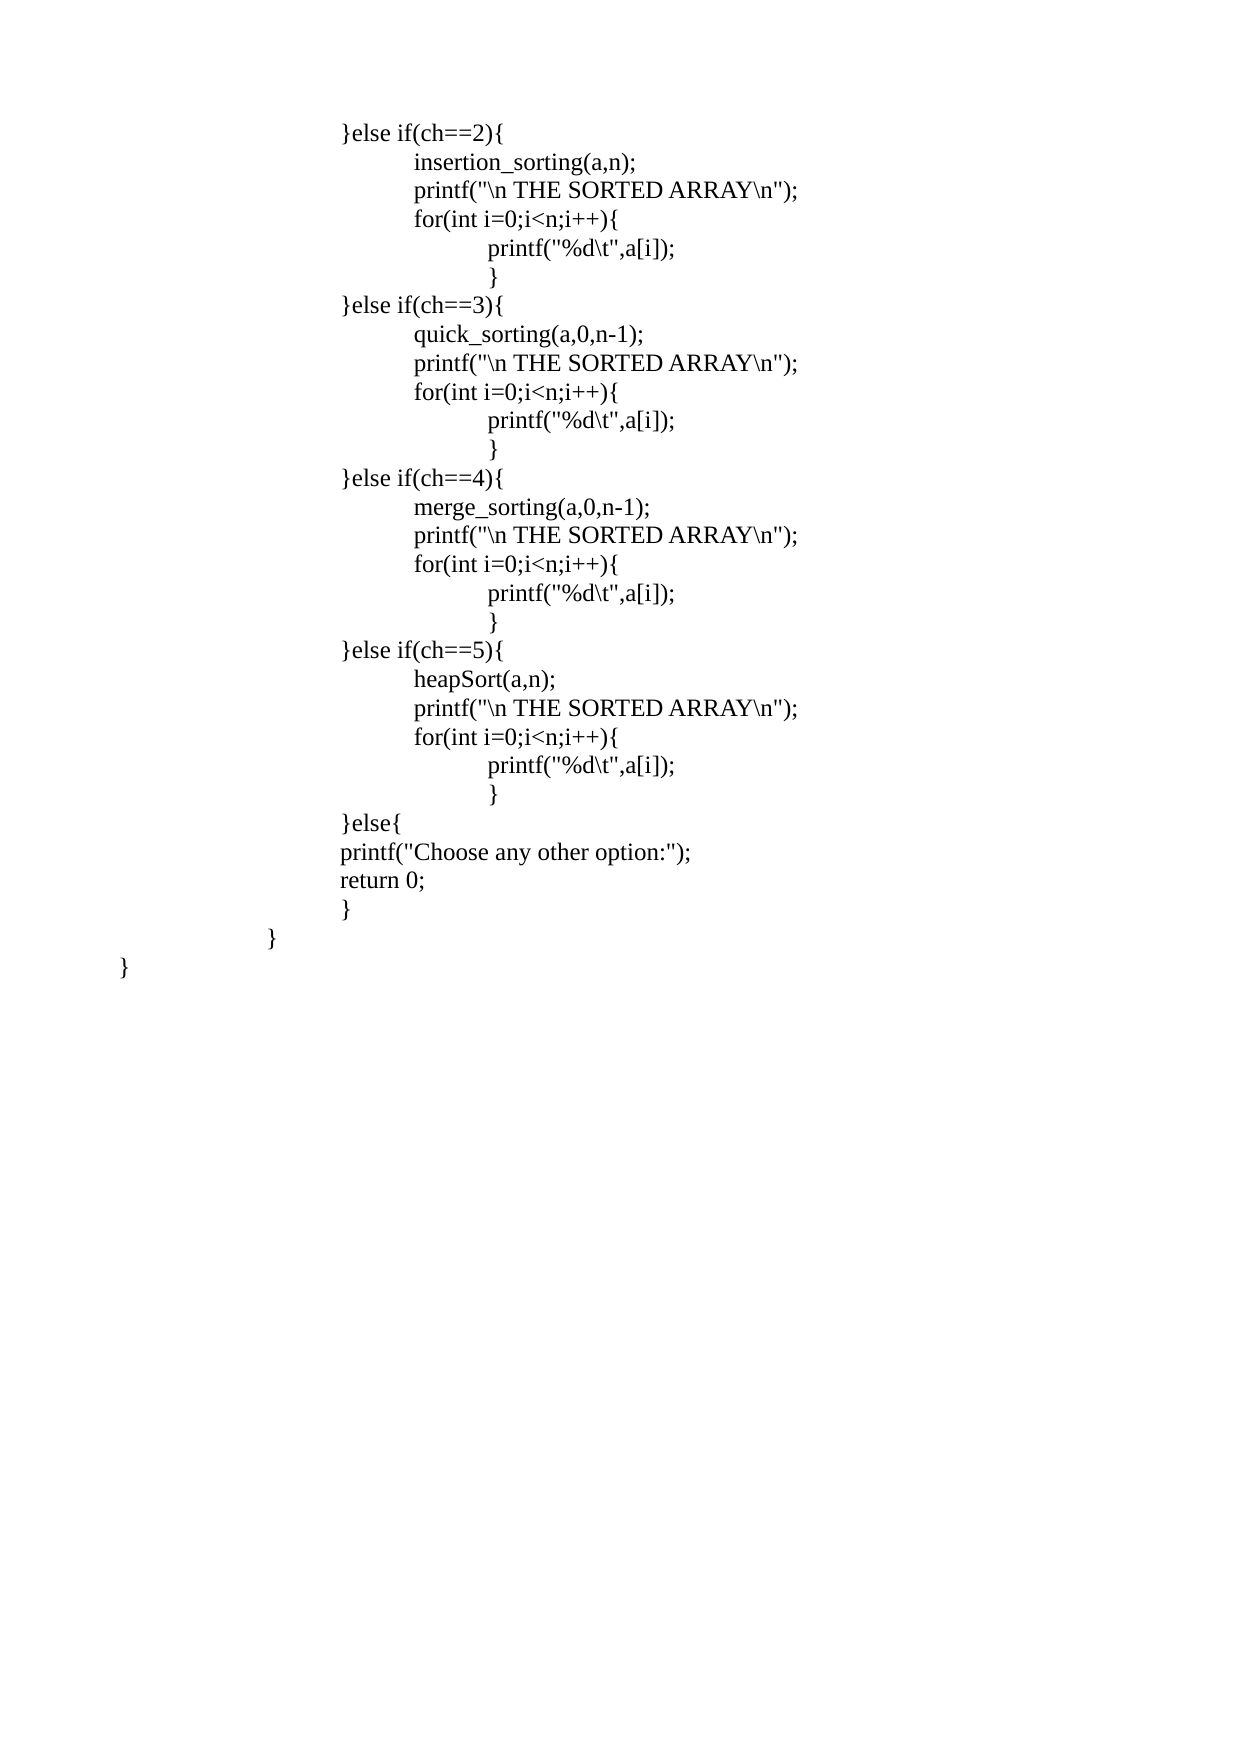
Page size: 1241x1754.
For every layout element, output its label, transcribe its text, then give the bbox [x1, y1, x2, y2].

text }else if(ch==4){ [118, 463, 1122, 492]
text printf("\n THE SORTED ARRAY\n"); [118, 348, 1122, 377]
text } [118, 607, 1122, 636]
text merge_sorting(a,0,n-1); [118, 492, 1122, 521]
text heapSort(a,n); [118, 664, 1122, 693]
text printf("%d\t",a[i]); [118, 406, 1122, 434]
text } [118, 923, 1122, 952]
text printf("%d\t",a[i]); [118, 751, 1122, 779]
text printf("%d\t",a[i]); [118, 578, 1122, 607]
text for(int i=0;i<n;i++){ [118, 549, 1122, 578]
text }else if(ch==3){ [118, 291, 1122, 319]
text }else if(ch==2){ [118, 118, 1122, 147]
text }else if(ch==5){ [118, 636, 1122, 664]
text for(int i=0;i<n;i++){ [118, 722, 1122, 751]
text for(int i=0;i<n;i++){ [118, 204, 1122, 233]
text } [118, 434, 1122, 463]
text return 0; [118, 866, 1122, 894]
text } [118, 952, 1122, 981]
text }else{ [118, 808, 1122, 837]
text insertion_sorting(a,n); [118, 147, 1122, 176]
text } [118, 894, 1122, 923]
text printf("%d\t",a[i]); [118, 233, 1122, 262]
text for(int i=0;i<n;i++){ [118, 377, 1122, 406]
text } [118, 262, 1122, 291]
text printf("Choose any other option:"); [118, 837, 1122, 866]
text printf("\n THE SORTED ARRAY\n"); [118, 176, 1122, 204]
text printf("\n THE SORTED ARRAY\n"); [118, 693, 1122, 722]
text quick_sorting(a,0,n-1); [118, 319, 1122, 348]
text } [118, 779, 1122, 808]
text printf("\n THE SORTED ARRAY\n"); [118, 521, 1122, 549]
